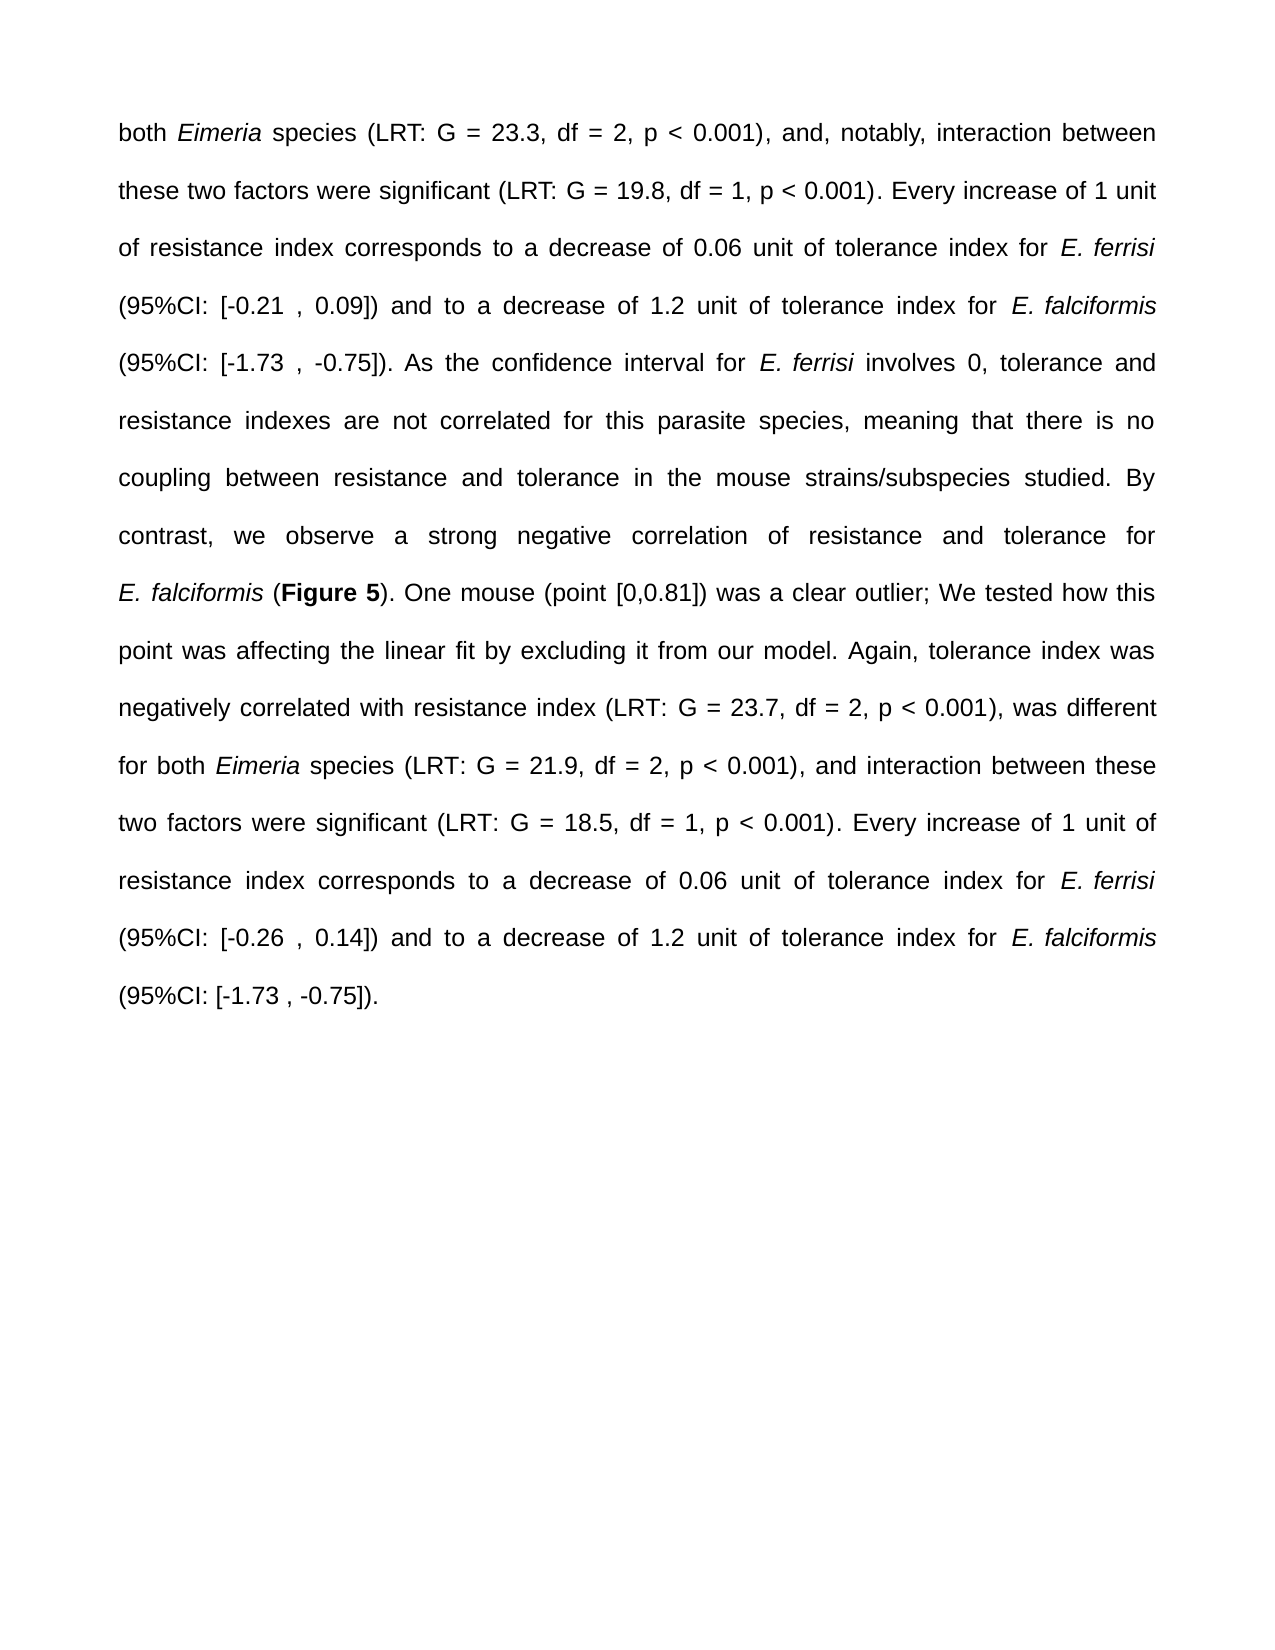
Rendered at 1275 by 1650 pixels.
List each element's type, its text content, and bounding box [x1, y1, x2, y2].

text both Eimeria species (LRT: G = 23.3, df = 2, p < 0.001), and, notably, interaction between these two factors were significant (LRT: G = 19.8, df = 1, p < 0.001). Every increase of 1 unit of resistance index corresponds to a decrease of 0.06 unit of tolerance index for E. ferrisi (95%CI: [-0.21 , 0.09]) and to a decrease of 1.2 unit of tolerance index for E. falciformis (95%CI: [-1.73 , -0.75]). As the confidence interval for E. ferrisi involves 0, tolerance and resistance indexes are not correlated for this parasite species, meaning that there is no coupling between resistance and tolerance in the mouse strains/subspecies studied. By contrast, we observe a strong negative correlation of resistance and tolerance for E. falciformis (Figure 5). One mouse (point [0,0.81]) was a clear outlier; We tested how this point was affecting the linear fit by excluding it from our model. Again, tolerance index was negatively correlated with resistance index (LRT: G = 23.7, df = 2, p < 0.001), was different for both Eimeria species (LRT: G = 21.9, df = 2, p < 0.001), and interaction between these two factors were significant (LRT: G = 18.5, df = 1, p < 0.001). Every increase of 1 unit of resistance index corresponds to a decrease of 0.06 unit of tolerance index for E. ferrisi (95%CI: [-0.26 , 0.14]) and to a decrease of 1.2 unit of tolerance index for E. falciformis (95%CI: [-1.73 , -0.75]). [118, 118, 1157, 1009]
